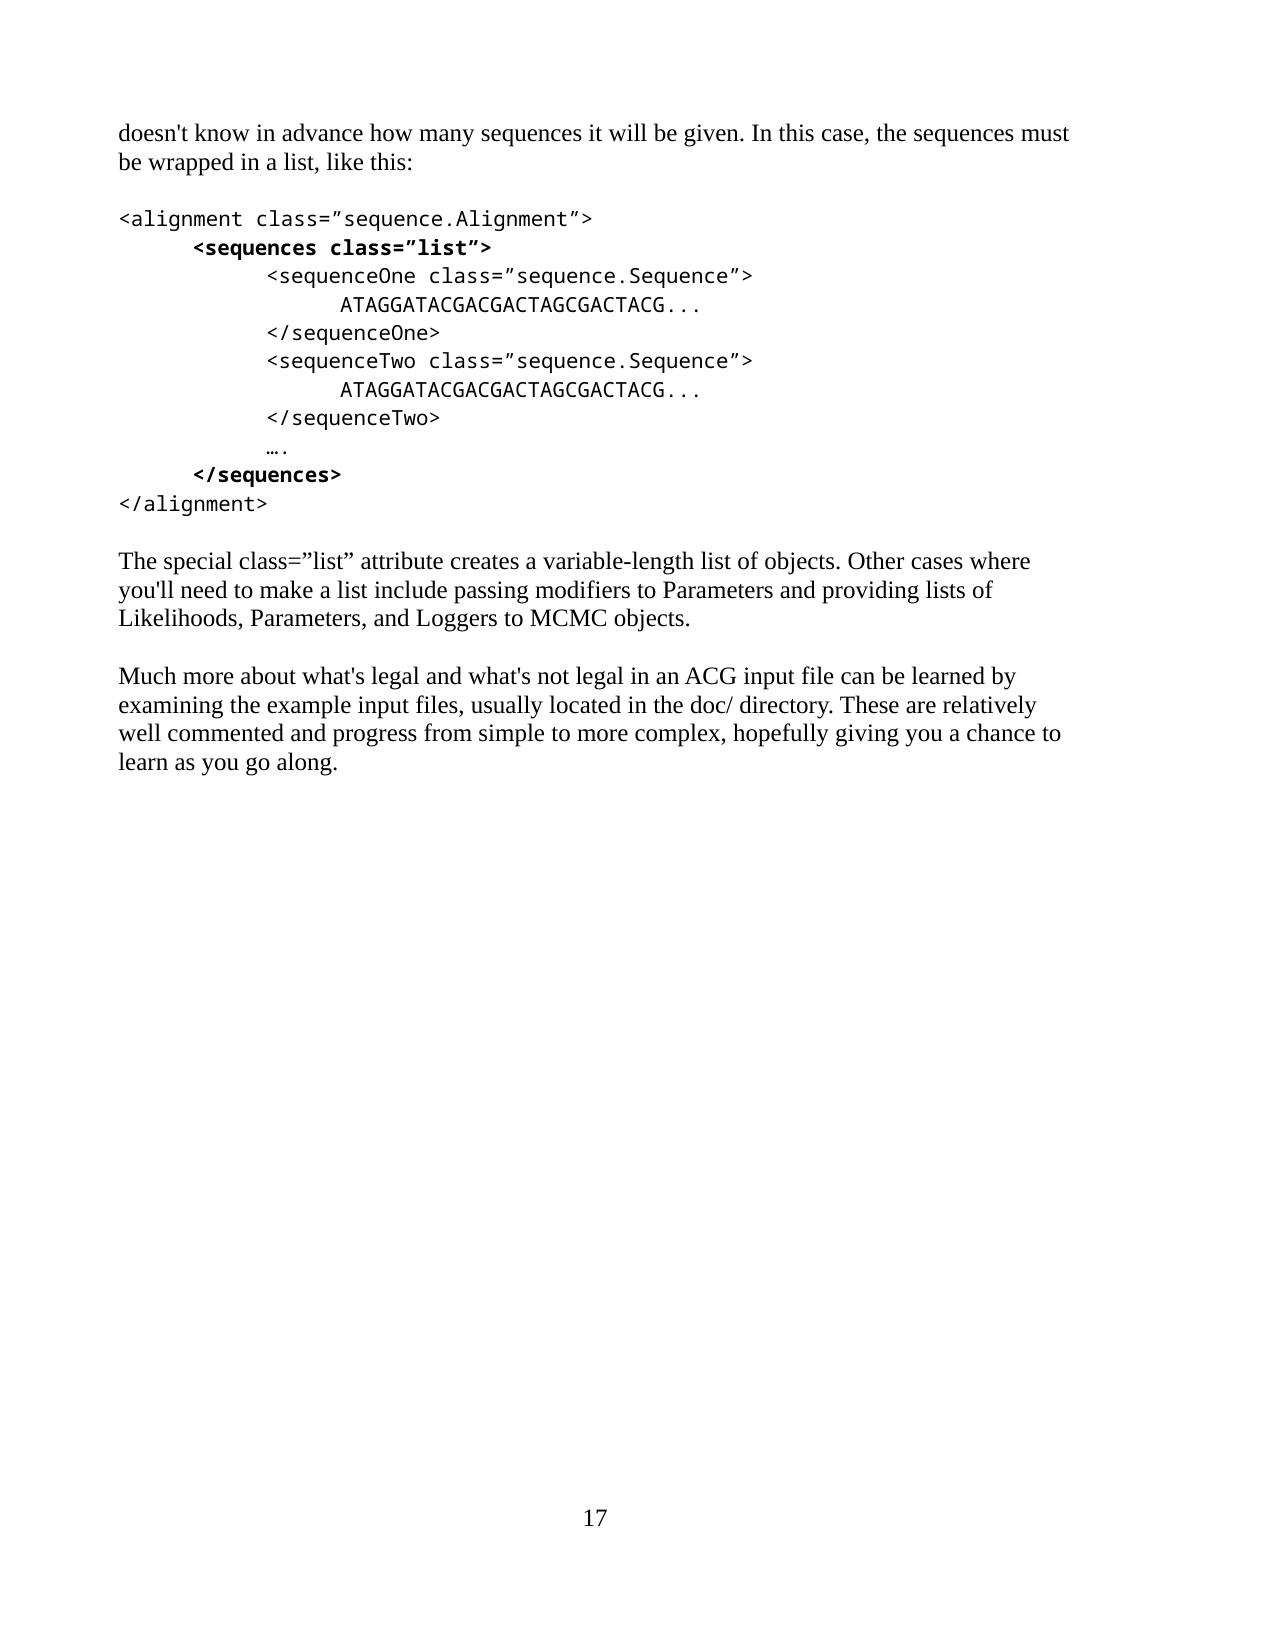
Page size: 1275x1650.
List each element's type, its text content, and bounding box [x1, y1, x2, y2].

text The special class=”list” attribute creates a variable-length list of objects. Other cases where you'll need to make a list include passing modifiers to Parameters and providing lists of Likelihoods, Parameters, and Loggers to MCMC objects. [118, 546, 1071, 632]
text doesn't know in advance how many sequences it will be given. In this case, the sequences must be wrapped in a list, like this: [118, 118, 1071, 176]
text <alignment class=”sequence.Alignment”> [118, 204, 1071, 233]
text ATAGGATACGACGACTAGCGACTACG... [118, 375, 1071, 403]
text </sequenceTwo> [118, 403, 1071, 432]
text <sequences class=”list”> [118, 233, 1071, 261]
text <sequenceTwo class=”sequence.Sequence”> [118, 347, 1071, 375]
text </sequenceOne> [118, 318, 1071, 347]
text </alignment> [118, 489, 1071, 517]
text <sequenceOne class=”sequence.Sequence”> [118, 261, 1071, 290]
text ATAGGATACGACGACTAGCGACTACG... [118, 290, 1071, 318]
text </sequences> [118, 460, 1071, 489]
text …. [118, 432, 1071, 460]
text Much more about what's legal and what's not legal in an ACG input file can be learned by examining the example input files, usually located in the doc/ directory. These are relatively well commented and progress from simple to more complex, hopefully giving you a chance to learn as you go along. [118, 661, 1071, 776]
